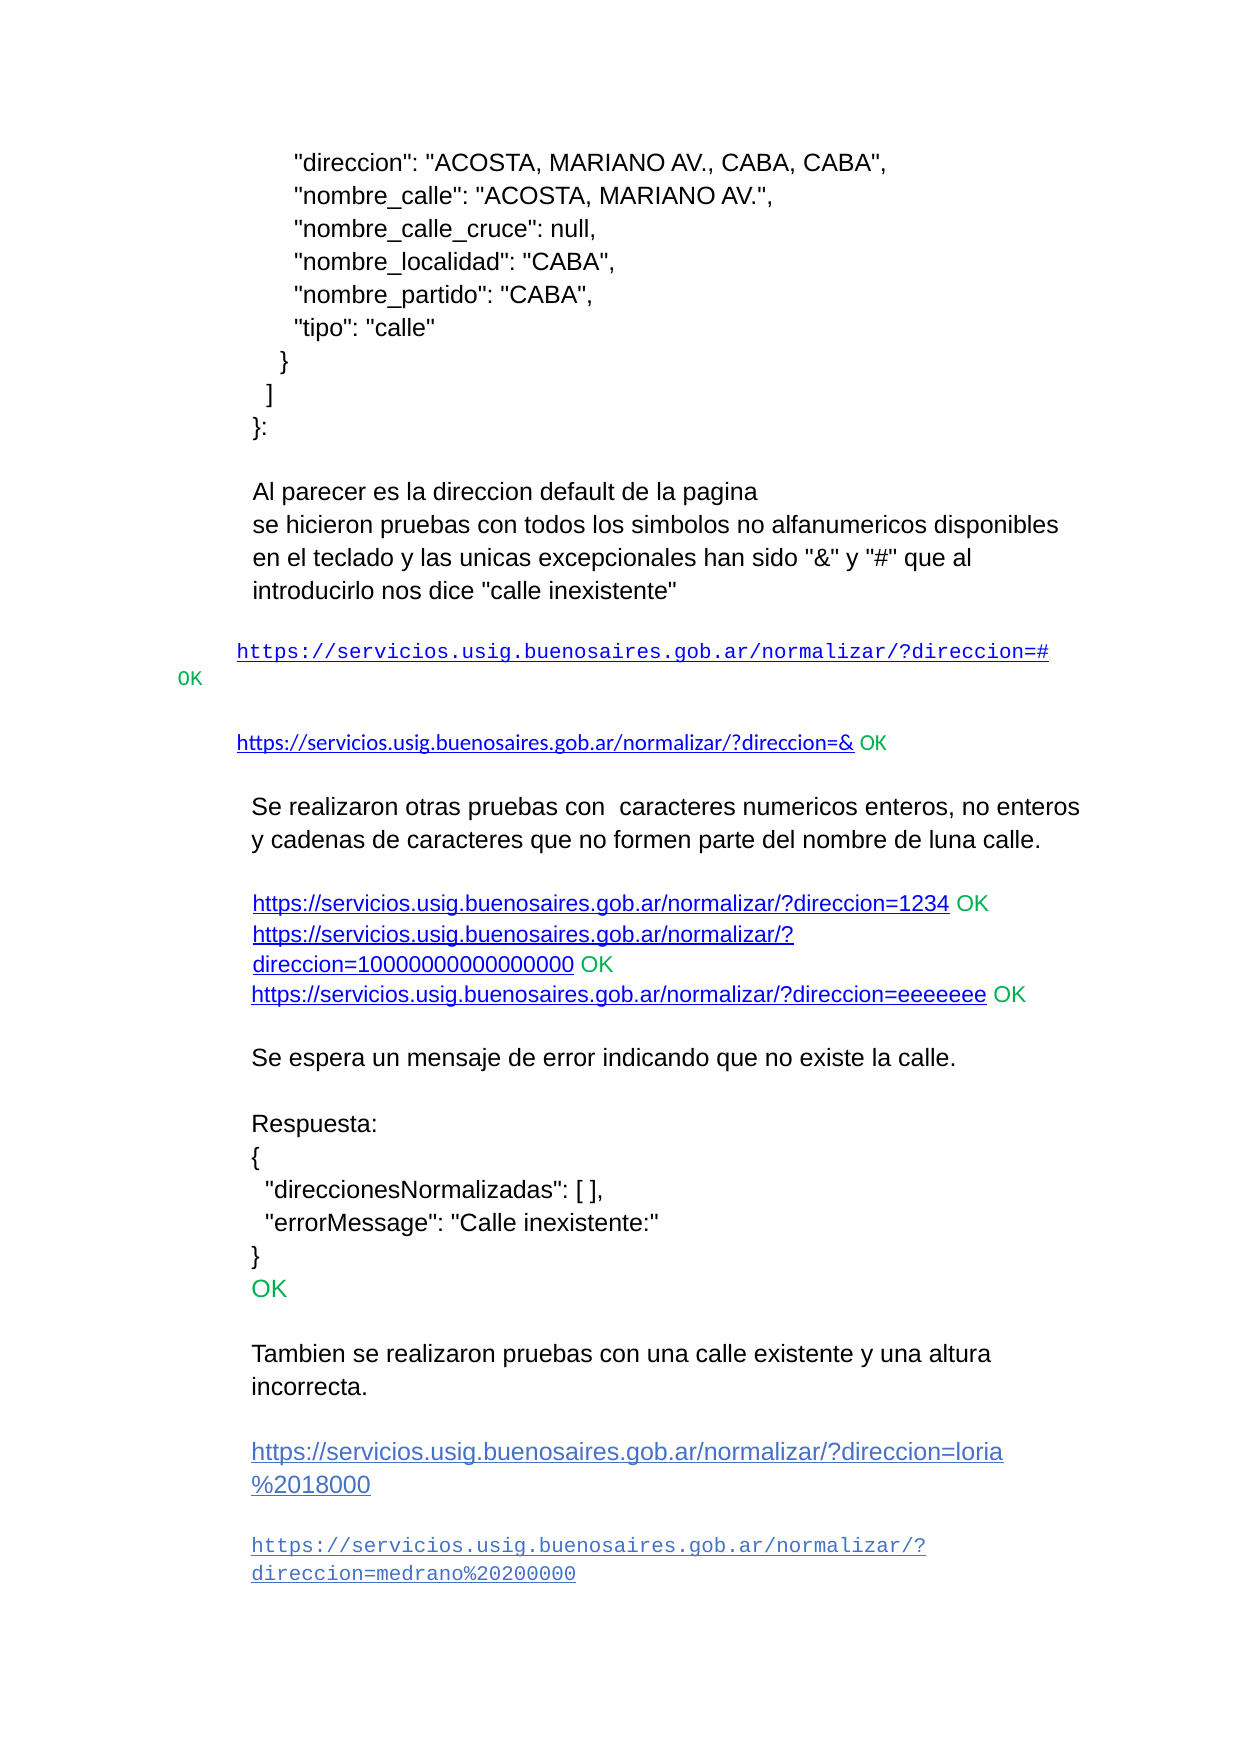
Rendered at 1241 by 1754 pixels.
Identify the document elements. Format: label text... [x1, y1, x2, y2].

text Respuesta: [251, 1109, 1085, 1137]
text { [251, 1142, 1085, 1170]
text Al parecer es la direccion default de la pagina [252, 477, 1063, 506]
text "nombre_calle": "ACOSTA, MARIANO AV.", [252, 181, 1063, 209]
text Tambien se realizaron pruebas con una calle existente y una altura incorrecta. [251, 1339, 1085, 1401]
text https://servicios.usig.buenosaires.gob.ar/normalizar/?direccion=medrano%20200000 [251, 1535, 1085, 1586]
text }: [252, 412, 1063, 441]
text https://servicios.usig.buenosaires.gob.ar/normalizar/?direccion=loria%2018000 [251, 1437, 1085, 1499]
text se hicieron pruebas con todos los simbolos no alfanumericos disponibles en el teclado y las unicas excepcionales han sido "&" y "#" que al introducirlo nos dice "calle inexistente" [252, 510, 1063, 605]
text } [252, 346, 1063, 374]
text "nombre_partido": "CABA", [252, 280, 1063, 308]
text "errorMessage": "Calle inexistente:" [251, 1208, 1085, 1236]
text https://servicios.usig.buenosaires.gob.ar/normalizar/?direccion=# OK [177, 641, 1063, 692]
text "direccion": "ACOSTA, MARIANO AV., CABA, CABA", [252, 148, 1063, 176]
text "tipo": "calle" [252, 313, 1063, 341]
text Se realizaron otras pruebas con caracteres numericos enteros, no enteros y cadenas de caracteres que no formen parte del nombre de luna calle. [251, 792, 1085, 854]
text Se espera un mensaje de error indicando que no existe la calle. [251, 1043, 1085, 1072]
text https://servicios.usig.buenosaires.gob.ar/normalizar/?direccion=eeeeeee OK [251, 981, 1085, 1007]
text https://servicios.usig.buenosaires.gob.ar/normalizar/?direccion=10000000000000000 OK [252, 921, 1063, 977]
text https://servicios.usig.buenosaires.gob.ar/normalizar/?direccion=1234 OK [177, 890, 1063, 917]
text "direccionesNormalizadas": [ ], [251, 1175, 1085, 1203]
text "nombre_calle_cruce": null, [252, 214, 1063, 242]
text ] [252, 379, 1063, 407]
text OK [251, 1274, 1085, 1302]
text "nombre_localidad": "CABA", [252, 247, 1063, 275]
text } [251, 1241, 1085, 1269]
text https://servicios.usig.buenosaires.gob.ar/normalizar/?direccion=& OK [177, 728, 1085, 756]
